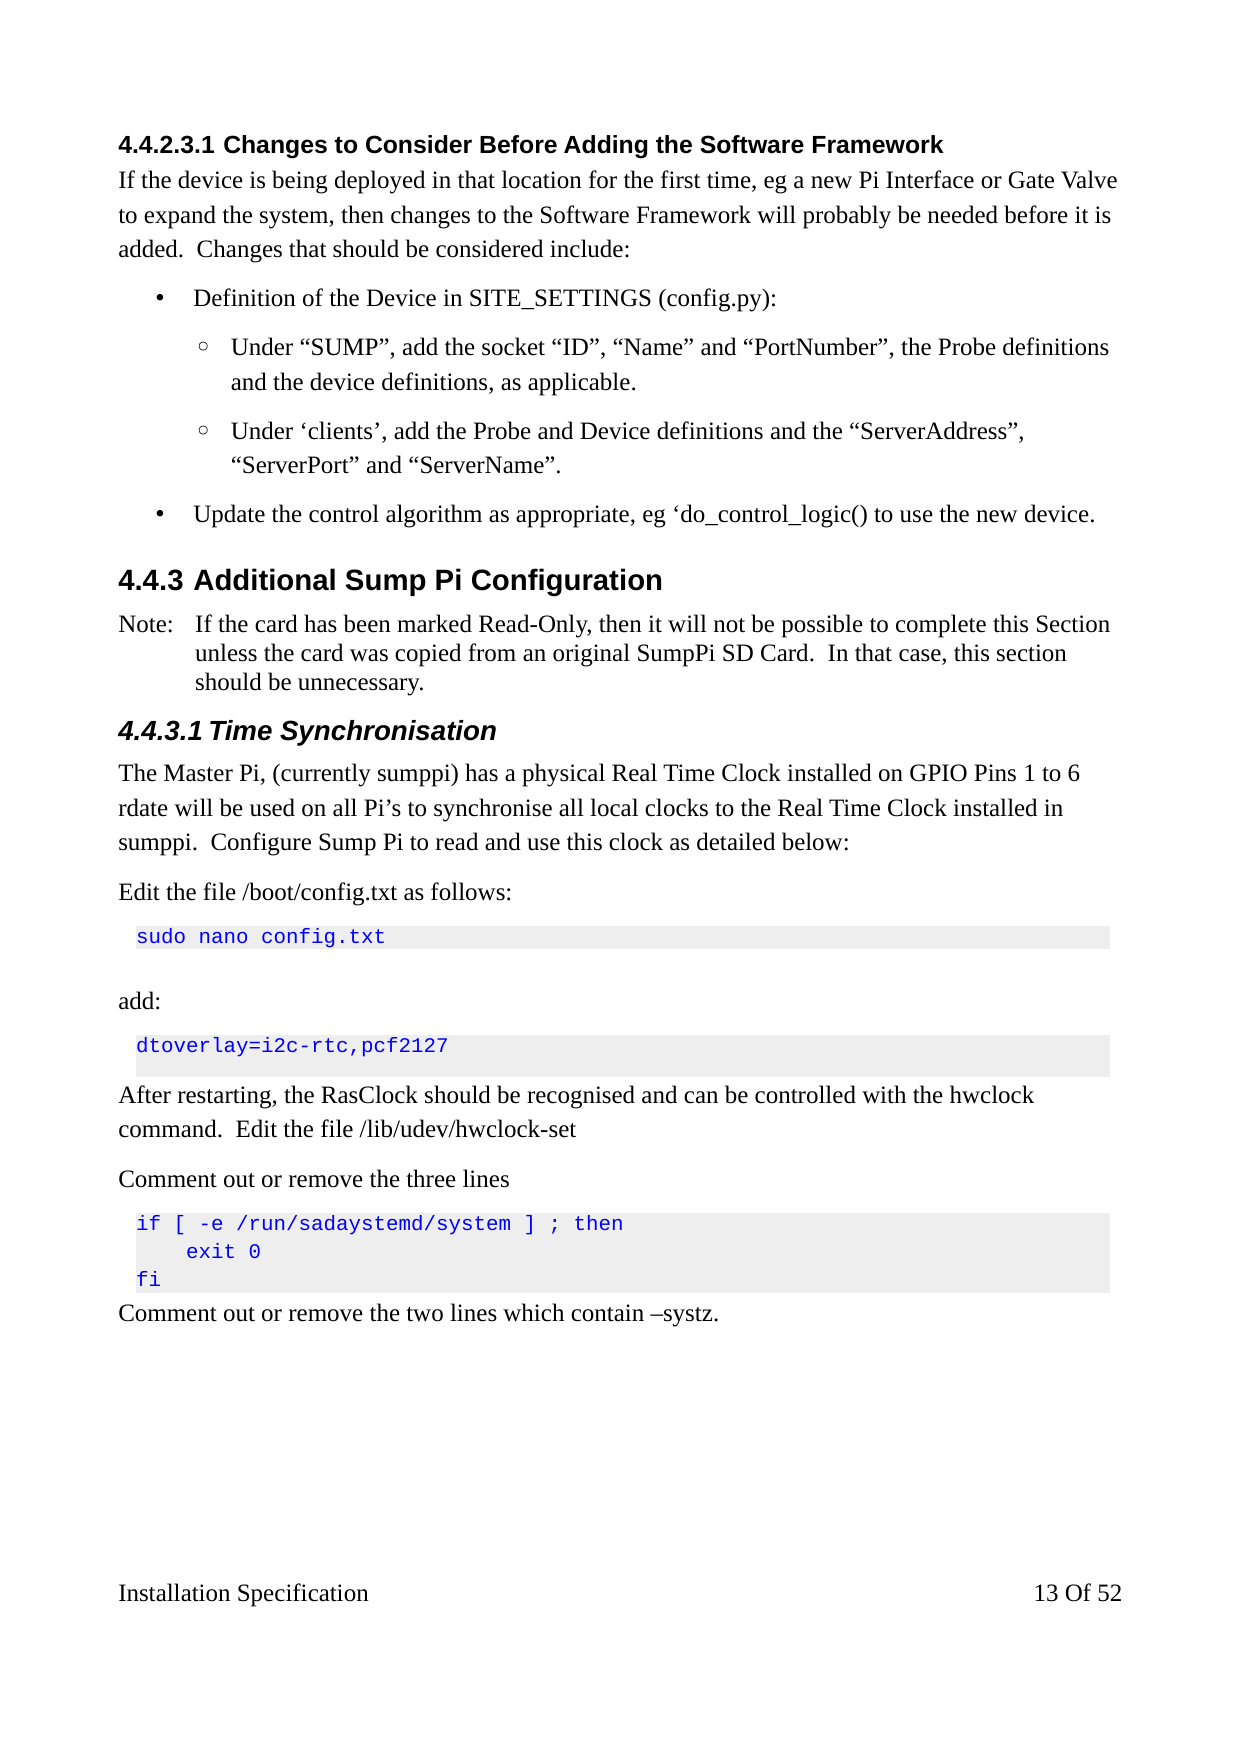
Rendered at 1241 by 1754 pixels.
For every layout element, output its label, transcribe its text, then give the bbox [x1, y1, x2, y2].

text sudo nano config.txt [136, 926, 1110, 949]
list Under ‘clients’, add the Probe and Device definitions and the “ServerAddress”, “ServerPort” and “ServerName”. [193, 416, 1122, 479]
subtitle Time Synchronisation [118, 714, 1122, 746]
text Note: If the card has been marked Read-Only, then it will not be possible to complete this Section unless the card was copied from an original SumpPi SD Card. In that case, this section should be unnecessary. [118, 609, 1122, 696]
text add: [118, 986, 1122, 1014]
text fi [136, 1269, 1110, 1293]
text The Master Pi, (currently sumppi) has a physical Real Time Clock installed on GPIO Pins 1 to 6 rdate will be used on all Pi’s to synchronise all local clocks to the Real Time Clock installed in sumppi. Configure Sump Pi to read and use this clock as detailed below: [118, 758, 1122, 856]
list Update the control algorithm as appropriate, eg ‘do_control_logic() to use the new device. [156, 499, 1122, 528]
text Comment out or remove the two lines which contain –systz. [118, 1298, 1122, 1326]
text dtoverlay=i2c-rtc,pcf2127 [136, 1035, 1110, 1058]
text After restarting, the RasClock should be recognised and can be controlled with the hwclock command. Edit the file /lib/udev/hwclock-set [118, 1080, 1122, 1143]
text If the device is being deployed in that location for the first time, eg a new Pi Interface or Gate Valve to expand the system, then changes to the Software Framework will probably be needed before it is added. Changes that should be considered include: [118, 165, 1122, 263]
subtitle Additional Sump Pi Configuration [118, 563, 1122, 597]
text Edit the file /boot/config.txt as follows: [118, 877, 1122, 905]
list Definition of the Device in SITE_SETTINGS (config.py): [156, 283, 1122, 312]
subtitle Changes to Consider Before Adding the Software Framework [118, 131, 1122, 159]
text Comment out or remove the three lines [118, 1164, 1122, 1192]
text exit 0 [136, 1241, 1110, 1265]
text if [ -e /run/sadaystemd/system ] ; then [136, 1213, 1110, 1236]
list Under “SUMP”, add the socket “ID”, “Name” and “PortNumber”, the Probe definitions and the device definitions, as applicable. [193, 332, 1122, 396]
